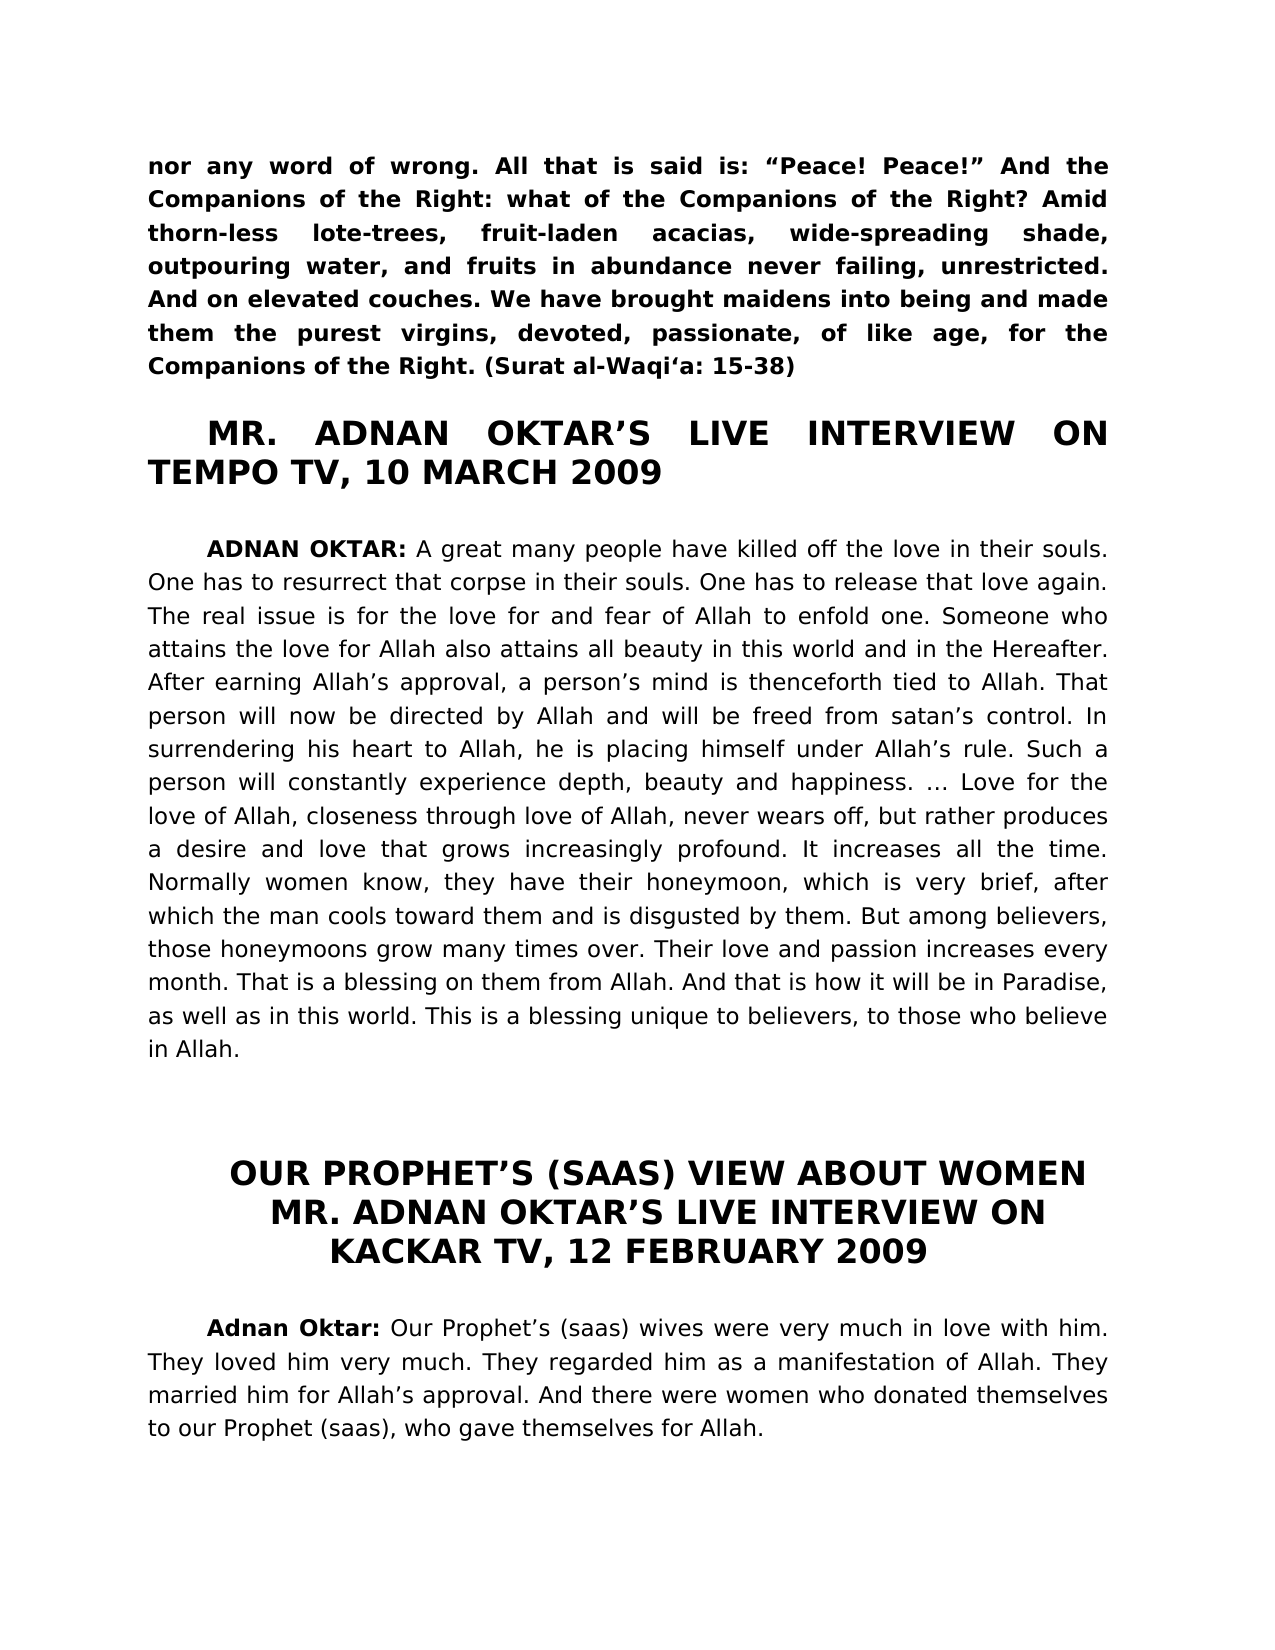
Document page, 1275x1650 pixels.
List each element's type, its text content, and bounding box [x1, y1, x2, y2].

text Adnan Oktar: Our Prophet’s (saas) wives were very much in love with him. They loved him very much. They regarded him as a manifestation of Allah. They married him for Allah’s approval. And there were women who donated themselves to our Prophet (saas), who gave themselves for Allah. [148, 1310, 1110, 1443]
text MR. ADNAN OKTAR’S LIVE INTERVIEW ON TEMPO TV, 10 MARCH 2009 [148, 414, 1110, 492]
text nor any word of wrong. All that is said is: “Peace! Peace!” And the Companions of the Right: what of the Companions of the Right? Amid thorn-less lote-trees, fruit-laden acacias, wide-spreading shade, outpouring water, and fruits in abundance never failing, unrestricted. And on elevated couches. We have brought maidens into being and made them the purest virgins, devoted, passionate, of like age, for the Companions of the Right. (Surat al-Waqi‘a: 15-38) [148, 148, 1110, 381]
text OUR PROPHET’S (SAAS) VIEW ABOUT WOMEN [148, 1155, 1110, 1194]
text MR. ADNAN OKTAR’S LIVE INTERVIEW ON KACKAR TV, 12 FEBRUARY 2009 [148, 1194, 1110, 1271]
text ADNAN OKTAR: A great many people have killed off the love in their souls. One has to resurrect that corpse in their souls. One has to release that love again. The real issue is for the love for and fear of Allah to enfold one. Someone who attains the love for Allah also attains all beauty in this world and in the Hereafter. After earning Allah’s approval, a person’s mind is thenceforth tied to Allah. That person will now be directed by Allah and will be freed from satan’s control. In surrendering his heart to Allah, he is placing himself under Allah’s rule. Such a person will constantly experience depth, beauty and happiness. … Love for the love of Allah, closeness through love of Allah, never wears off, but rather produces a desire and love that grows increasingly profound. It increases all the time. Normally women know, they have their honeymoon, which is very brief, after which the man cools toward them and is disgusted by them. But among believers, those honeymoons grow many times over. Their love and passion increases every month. That is a blessing on them from Allah. And that is how it will be in Paradise, as well as in this world. This is a blessing unique to believers, to those who believe in Allah. [148, 531, 1110, 1064]
